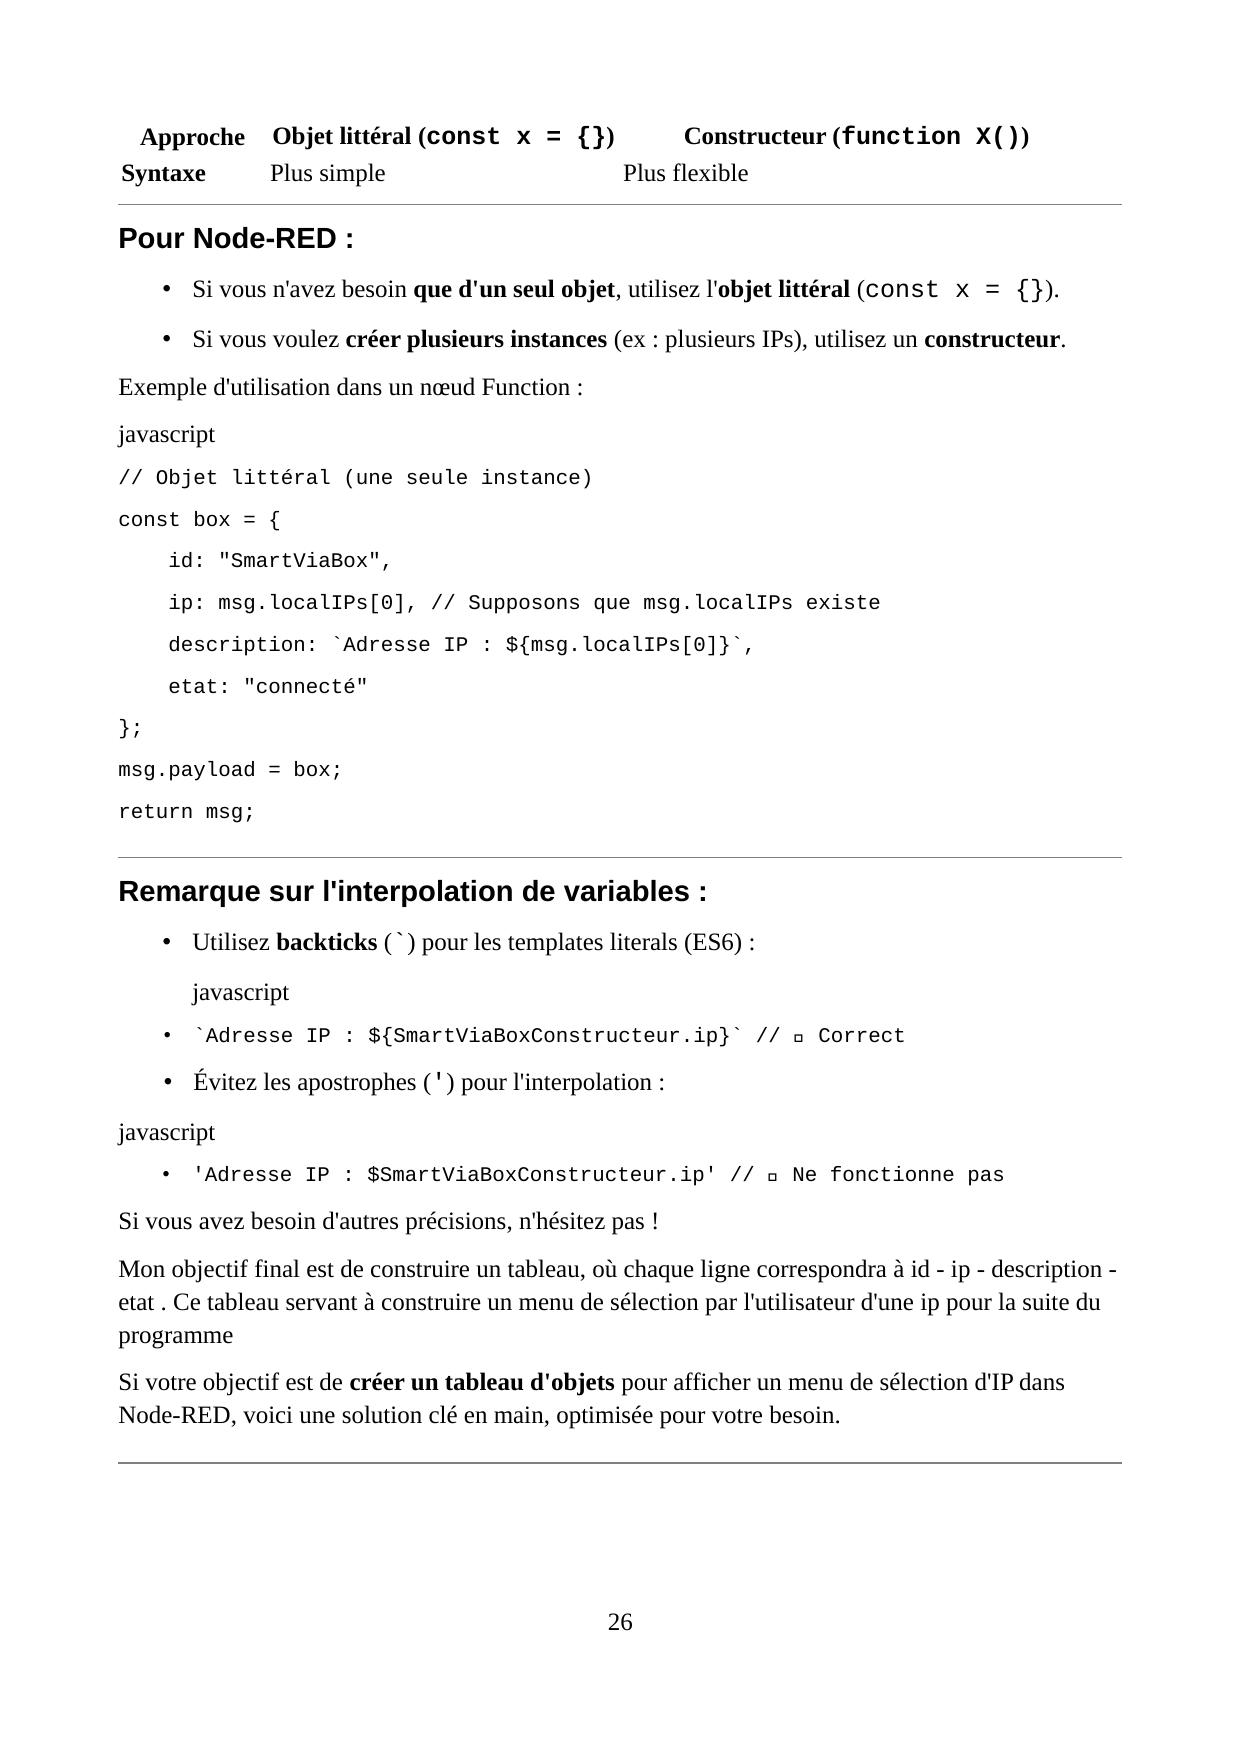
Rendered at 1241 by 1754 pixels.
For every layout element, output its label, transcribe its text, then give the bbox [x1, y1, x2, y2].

text ip: msg.localIPs[0], // Supposons que msg.localIPs existe [118, 592, 1122, 616]
table_cell Syntaxe [118, 155, 267, 189]
text Si votre objectif est de créer un tableau d'objets pour afficher un menu de sélection d'IP dans Node-RED, voici une solution clé en main, optimisée pour votre besoin. [118, 1367, 1122, 1429]
table_header Objet littéral (const x = {}) [267, 118, 620, 155]
text javascript [118, 419, 1122, 448]
table_cell Plus flexible [620, 155, 1093, 189]
text Mon objectif final est de construire un tableau, où chaque ligne correspondra à id - ip - description - etat . Ce tableau servant à construire un menu de sélection par l'utilisateur d'une ip pour la suite du programme [118, 1254, 1122, 1348]
text Exemple d'utilisation dans un nœud Function : [118, 372, 1122, 400]
text Si vous avez besoin d'autres précisions, n'hésitez pas ! [118, 1206, 1122, 1235]
text }; [118, 717, 1122, 741]
text description: `Adresse IP : ${msg.localIPs[0]}`, [118, 634, 1122, 657]
list Utilisez backticks (`) pour les templates literals (ES6) : [162, 927, 1122, 958]
list 'Adresse IP : $SmartViaBoxConstructeur.ip' // ❌ Ne fonctionne pas [162, 1164, 1122, 1188]
table_cell Plus simple [267, 155, 620, 189]
text javascript [118, 1117, 1122, 1145]
text msg.payload = box; [118, 759, 1122, 783]
list javascript [162, 977, 1122, 1006]
text return msg; [118, 801, 1122, 824]
table_header Constructeur (function X()) [620, 118, 1093, 155]
subtitle Pour Node-RED : [118, 221, 1122, 254]
text // Objet littéral (une seule instance) [118, 467, 1122, 490]
list Évitez les apostrophes (') pour l'interpolation : [164, 1067, 1122, 1097]
text const box = { [118, 508, 1122, 532]
list Si vous voulez créer plusieurs instances (ex : plusieurs IPs), utilisez un constructeur. [162, 324, 1122, 353]
table_header Approche [118, 118, 267, 155]
list `Adresse IP : ${SmartViaBoxConstructeur.ip}` // ✅ Correct [164, 1025, 1122, 1048]
text id: "SmartViaBox", [118, 550, 1122, 574]
text etat: "connecté" [118, 676, 1122, 699]
subtitle Remarque sur l'interpolation de variables : [118, 874, 1122, 908]
list Si vous n'avez besoin que d'un seul objet, utilisez l'objet littéral (const x = {}). [162, 274, 1122, 305]
